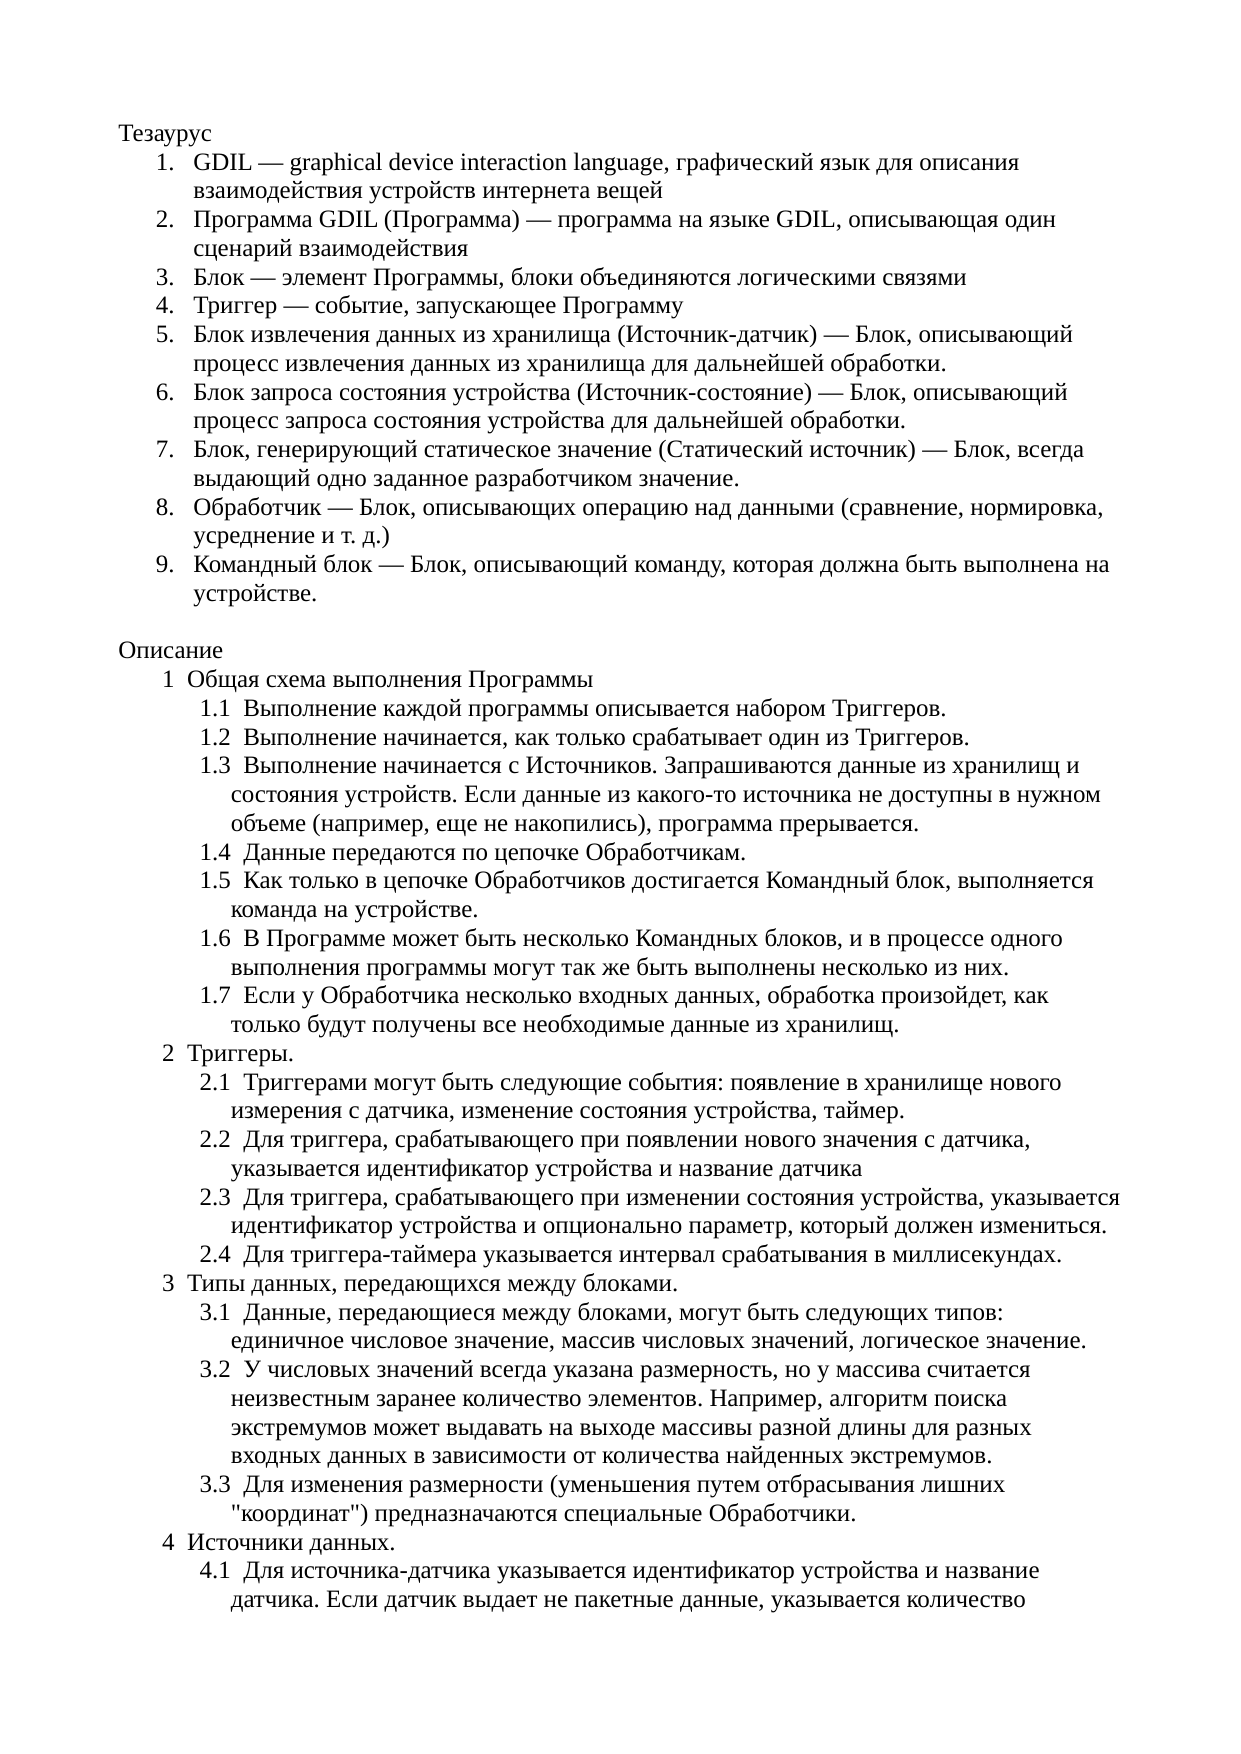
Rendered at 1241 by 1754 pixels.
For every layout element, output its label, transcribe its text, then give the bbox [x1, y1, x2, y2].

list Командный блок — Блок, описывающий команду, которая должна быть выполнена на устройстве. [156, 549, 1122, 607]
list Для триггера-таймера указывается интервал срабатывания в миллисекундах. [193, 1239, 1122, 1268]
list Выполнение начинается с Источников. Запрашиваются данные из хранилищ и состояния устройств. Если данные из какого-то источника не доступны в нужном объеме (например, еще не накопились), программа прерывается. [193, 751, 1122, 837]
text Описание [118, 636, 1122, 664]
list В Программе может быть несколько Командных блоков, и в процессе одного выполнения программы могут так же быть выполнены несколько из них. [193, 923, 1122, 981]
list Для триггера, срабатывающего при появлении нового значения с датчика, указывается идентификатор устройства и название датчика [193, 1124, 1122, 1182]
list Источники данных. [156, 1527, 1122, 1556]
list Блок запроса состояния устройства (Источник-состояние) — Блок, описывающий процесс запроса состояния устройства для дальнейшей обработки. [156, 377, 1122, 434]
list Для источника-датчика указывается идентификатор устройства и название датчика. Если датчик выдает не пакетные данные, указывается количество [193, 1556, 1122, 1613]
list Выполнение начинается, как только срабатывает один из Триггеров. [193, 722, 1122, 751]
list Блок — элемент Программы, блоки объединяются логическими связями [156, 262, 1122, 291]
list Общая схема выполнения Программы [156, 664, 1122, 693]
list Триггерами могут быть следующие события: появление в хранилище нового измерения с датчика, изменение состояния устройства, таймер. [193, 1067, 1122, 1124]
list Типы данных, передающихся между блоками. [156, 1268, 1122, 1297]
list Выполнение каждой программы описывается набором Триггеров. [193, 693, 1122, 722]
list У числовых значений всегда указана размерность, но у массива считается неизвестным заранее количество элементов. Например, алгоритм поиска экстремумов может выдавать на выходе массивы разной длины для разных входных данных в зависимости от количества найденных экстремумов. [193, 1354, 1122, 1469]
list GDIL — graphical device interaction language, графический язык для описания взаимодействия устройств интернета вещей [156, 147, 1122, 204]
list Для триггера, срабатывающего при изменении состояния устройства, указывается идентификатор устройства и опционально параметр, который должен измениться. [193, 1182, 1122, 1239]
list Триггер — событие, запускающее Программу [156, 291, 1122, 319]
list Обработчик — Блок, описывающих операцию над данными (сравнение, нормировка, усреднение и т. д.) [156, 492, 1122, 549]
list Как только в цепочке Обработчиков достигается Командный блок, выполняется команда на устройстве. [193, 866, 1122, 923]
list Данные передаются по цепочке Обработчикам. [193, 837, 1122, 866]
list Блок, генерирующий статическое значение (Статический источник) — Блок, всегда выдающий одно заданное разработчиком значение. [156, 434, 1122, 492]
list Блок извлечения данных из хранилища (Источник-датчик) — Блок, описывающий процесс извлечения данных из хранилища для дальнейшей обработки. [156, 319, 1122, 377]
list Триггеры. [156, 1038, 1122, 1067]
list Для изменения размерности (уменьшения путем отбрасывания лишних "координат") предназначаются специальные Обработчики. [193, 1469, 1122, 1527]
list Если у Обработчика несколько входных данных, обработка произойдет, как только будут получены все необходимые данные из хранилищ. [193, 981, 1122, 1038]
text Тезаурус [118, 118, 1122, 147]
list Программа GDIL (Программа) — программа на языке GDIL, описывающая один сценарий взаимодействия [156, 204, 1122, 262]
list Данные, передающиеся между блоками, могут быть следующих типов: единичное числовое значение, массив числовых значений, логическое значение. [193, 1297, 1122, 1354]
